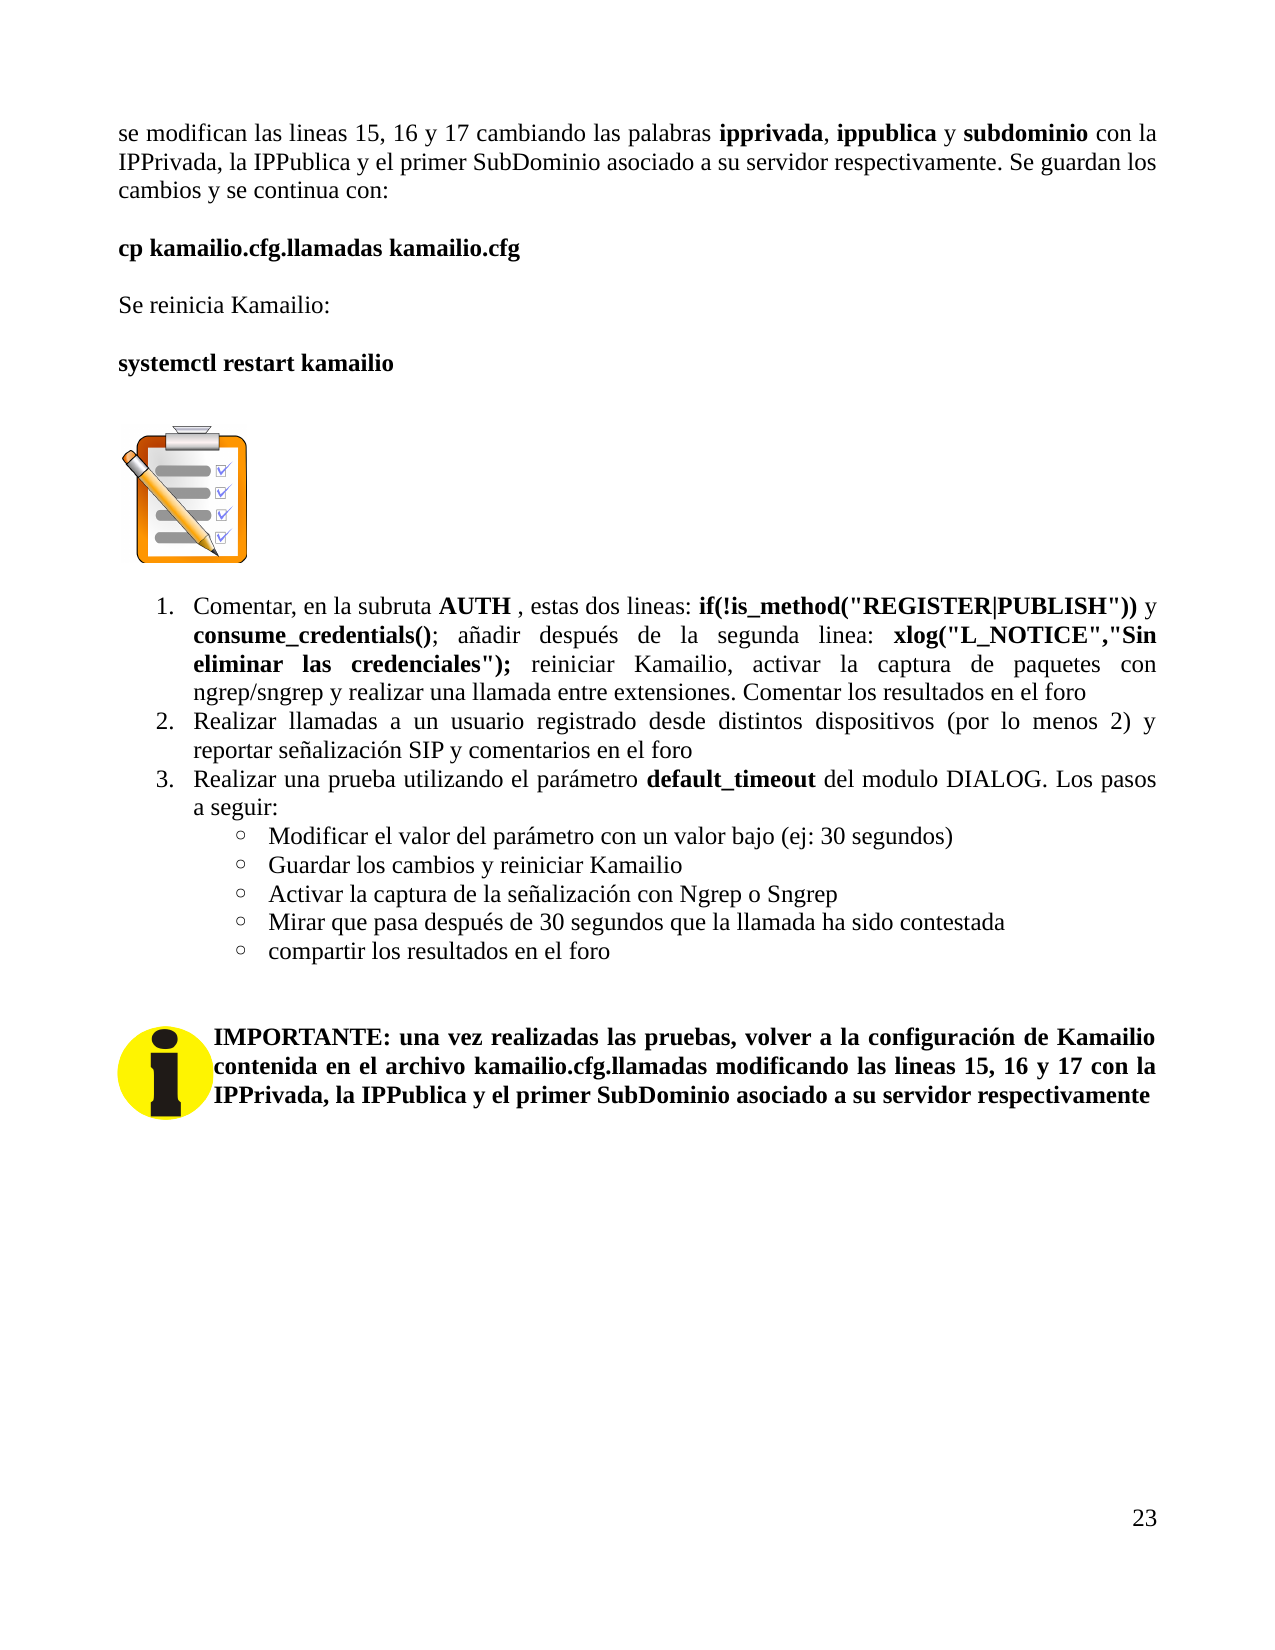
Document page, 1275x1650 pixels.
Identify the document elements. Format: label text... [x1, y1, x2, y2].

list Modificar el valor del parámetro con un valor bajo (ej: 30 segundos) [231, 821, 1157, 850]
text cp kamailio.cfg.llamadas kamailio.cfg [118, 233, 1157, 262]
text se modifican las lineas 15, 16 y 17 cambiando las palabras ipprivada, ippublica y subdominio con la IPPrivada, la IPPublica y el primer SubDominio asociado a su servidor respectivamente. Se guardan los cambios y se continua con: [118, 118, 1157, 204]
list compartir los resultados en el foro [231, 936, 1157, 965]
list Guardar los cambios y reiniciar Kamailio [231, 850, 1157, 879]
list Activar la captura de la señalización con Ngrep o Sngrep [231, 879, 1157, 907]
picture [120, 424, 247, 563]
list Mirar que pasa después de 30 segundos que la llamada ha sido contestada [231, 907, 1157, 936]
picture [117, 1026, 214, 1120]
text Se reinicia Kamailio: [118, 291, 1157, 319]
list Realizar llamadas a un usuario registrado desde distintos dispositivos (por lo menos 2) y reportar señalización SIP y comentarios en el foro [156, 706, 1157, 764]
list Comentar, en la subruta AUTH , estas dos lineas: if(!is_method("REGISTER|PUBLISH")) y consume_credentials(); añadir después de la segunda linea: xlog("L_NOTICE","Sin eliminar las credenciales"); reiniciar Kamailio, activar la captura de paquetes con ngrep/sngrep y realizar una llamada entre extensiones. Comentar los resultados en el foro [156, 591, 1157, 706]
text IMPORTANTE: una vez realizadas las pruebas, volver a la configuración de Kamailio contenida en el archivo kamailio.cfg.llamadas modificando las lineas 15, 16 y 17 con la IPPrivada, la IPPublica y el primer SubDominio asociado a su servidor respectivamente [118, 1022, 1157, 1109]
list Realizar una prueba utilizando el parámetro default_timeout del modulo DIALOG. Los pasos a seguir: [156, 764, 1157, 821]
text systemctl restart kamailio [118, 348, 1157, 377]
